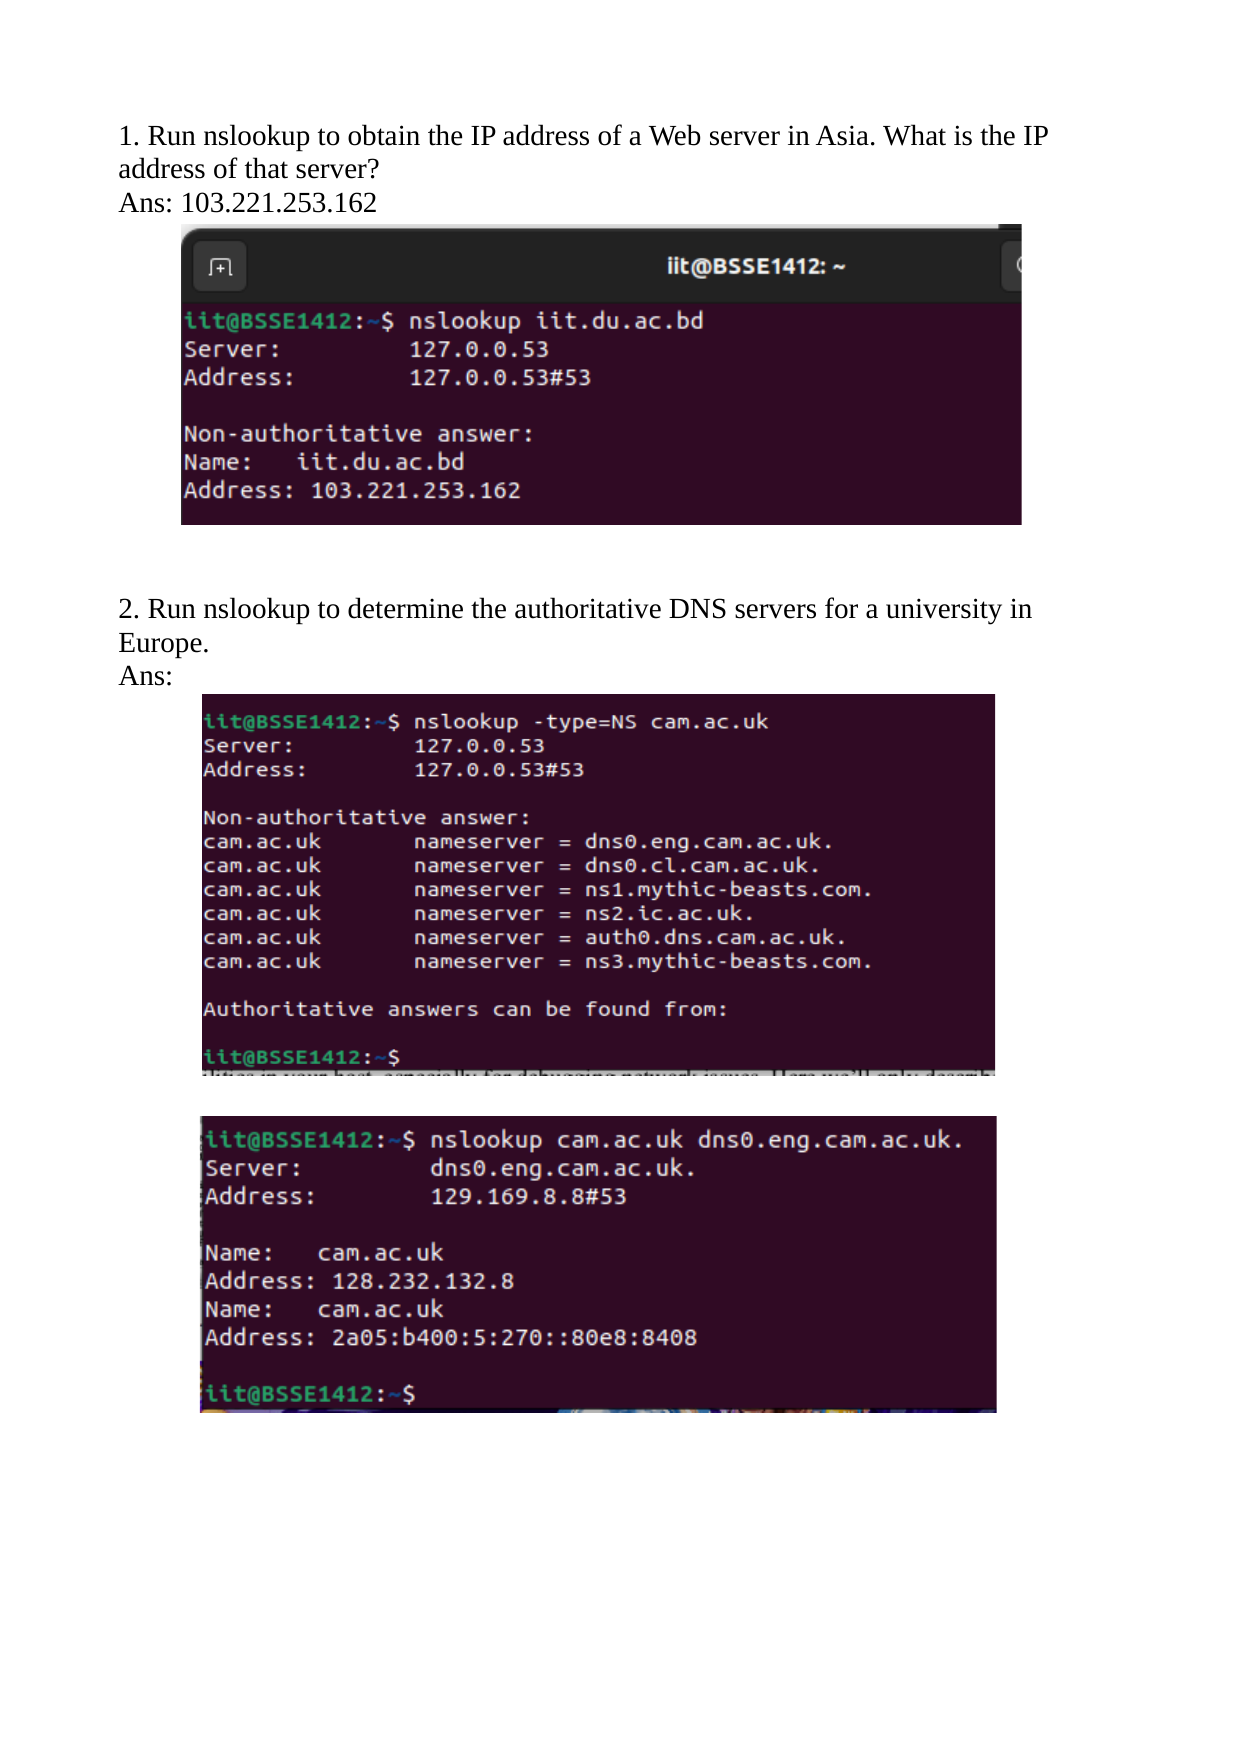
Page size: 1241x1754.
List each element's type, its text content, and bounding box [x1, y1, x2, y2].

picture [199, 1116, 997, 1413]
text address of that server? [118, 152, 1122, 185]
picture [202, 694, 996, 1076]
text Ans: 103.221.253.162 [118, 185, 1122, 219]
text 2. Run nslookup to determine the authoritative DNS servers for a university in [118, 591, 1122, 625]
text Ans: [118, 658, 1122, 692]
text Europe. [118, 625, 1122, 658]
text 1. Run nslookup to obtain the IP address of a Web server in Asia. What is the IP [118, 118, 1122, 152]
picture [181, 224, 1022, 525]
